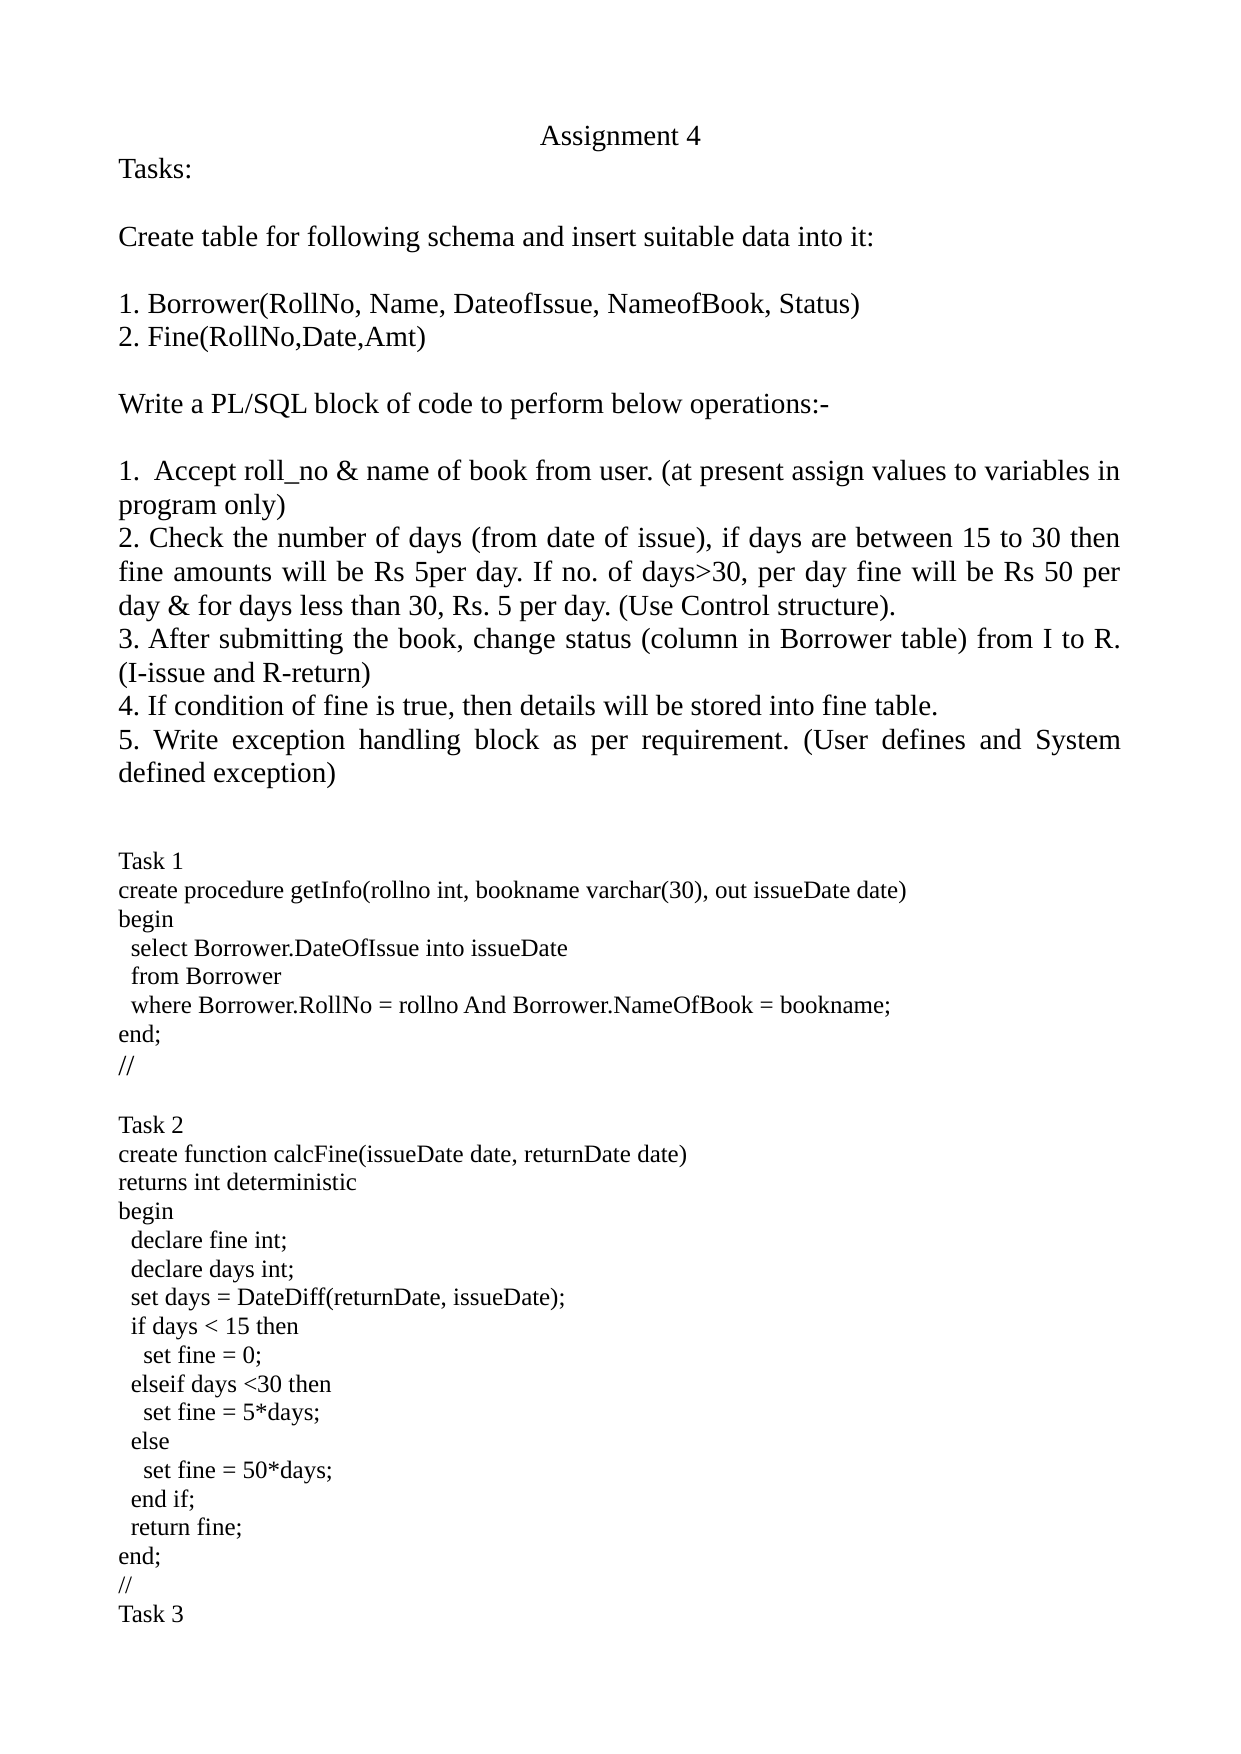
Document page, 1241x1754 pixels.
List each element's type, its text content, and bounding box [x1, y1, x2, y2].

text Tasks: [118, 152, 1122, 185]
text end; [118, 1019, 1122, 1048]
text Task 2 [118, 1110, 1122, 1139]
text end; [118, 1541, 1122, 1570]
text 1. Accept roll_no & name of book from user. (at present assign values to variables in program only) [118, 453, 1122, 521]
text set fine = 0; [118, 1340, 1122, 1369]
text 2. Fine(RollNo,Date,Amt) [118, 319, 1122, 353]
text returns int deterministic [118, 1167, 1122, 1196]
text // [118, 1570, 1122, 1599]
text set fine = 50*days; [118, 1455, 1122, 1484]
text end if; [118, 1484, 1122, 1512]
text 2. Check the number of days (from date of issue), if days are between 15 to 30 then fine amounts will be Rs 5per day. If no. of days>30, per day fine will be Rs 50 per day & for days less than 30, Rs. 5 per day. (Use Control structure). [118, 521, 1122, 621]
text Task 3 [118, 1599, 1122, 1627]
text else [118, 1426, 1122, 1455]
text declare fine int; [118, 1225, 1122, 1254]
text // [118, 1048, 1122, 1081]
text set days = DateDiff(returnDate, issueDate); [118, 1282, 1122, 1311]
text create procedure getInfo(rollno int, bookname varchar(30), out issueDate date) [118, 875, 1122, 904]
text Write a PL/SQL block of code to perform below operations:- [118, 386, 1122, 420]
text 5. Write exception handling block as per requirement. (User defines and System defined exception) [118, 722, 1122, 789]
text 4. If condition of fine is true, then details will be stored into fine table. [118, 688, 1122, 722]
text 3. After submitting the book, change status (column in Borrower table) from I to R. (I-issue and R-return) [118, 621, 1122, 688]
text set fine = 5*days; [118, 1397, 1122, 1426]
text 1. Borrower(RollNo, Name, DateofIssue, NameofBook, Status) [118, 286, 1122, 319]
text return fine; [118, 1512, 1122, 1541]
text select Borrower.DateOfIssue into issueDate [118, 933, 1122, 961]
text Create table for following schema and insert suitable data into it: [118, 219, 1122, 252]
text Task 1 [118, 846, 1122, 875]
text from Borrower [118, 961, 1122, 990]
text elseif days <30 then [118, 1369, 1122, 1397]
text declare days int; [118, 1254, 1122, 1282]
text if days < 15 then [118, 1311, 1122, 1340]
text where Borrower.RollNo = rollno And Borrower.NameOfBook = bookname; [118, 990, 1122, 1019]
text create function calcFine(issueDate date, returnDate date) [118, 1139, 1122, 1167]
text Assignment 4 [118, 118, 1122, 152]
text begin [118, 1196, 1122, 1225]
text begin [118, 904, 1122, 933]
